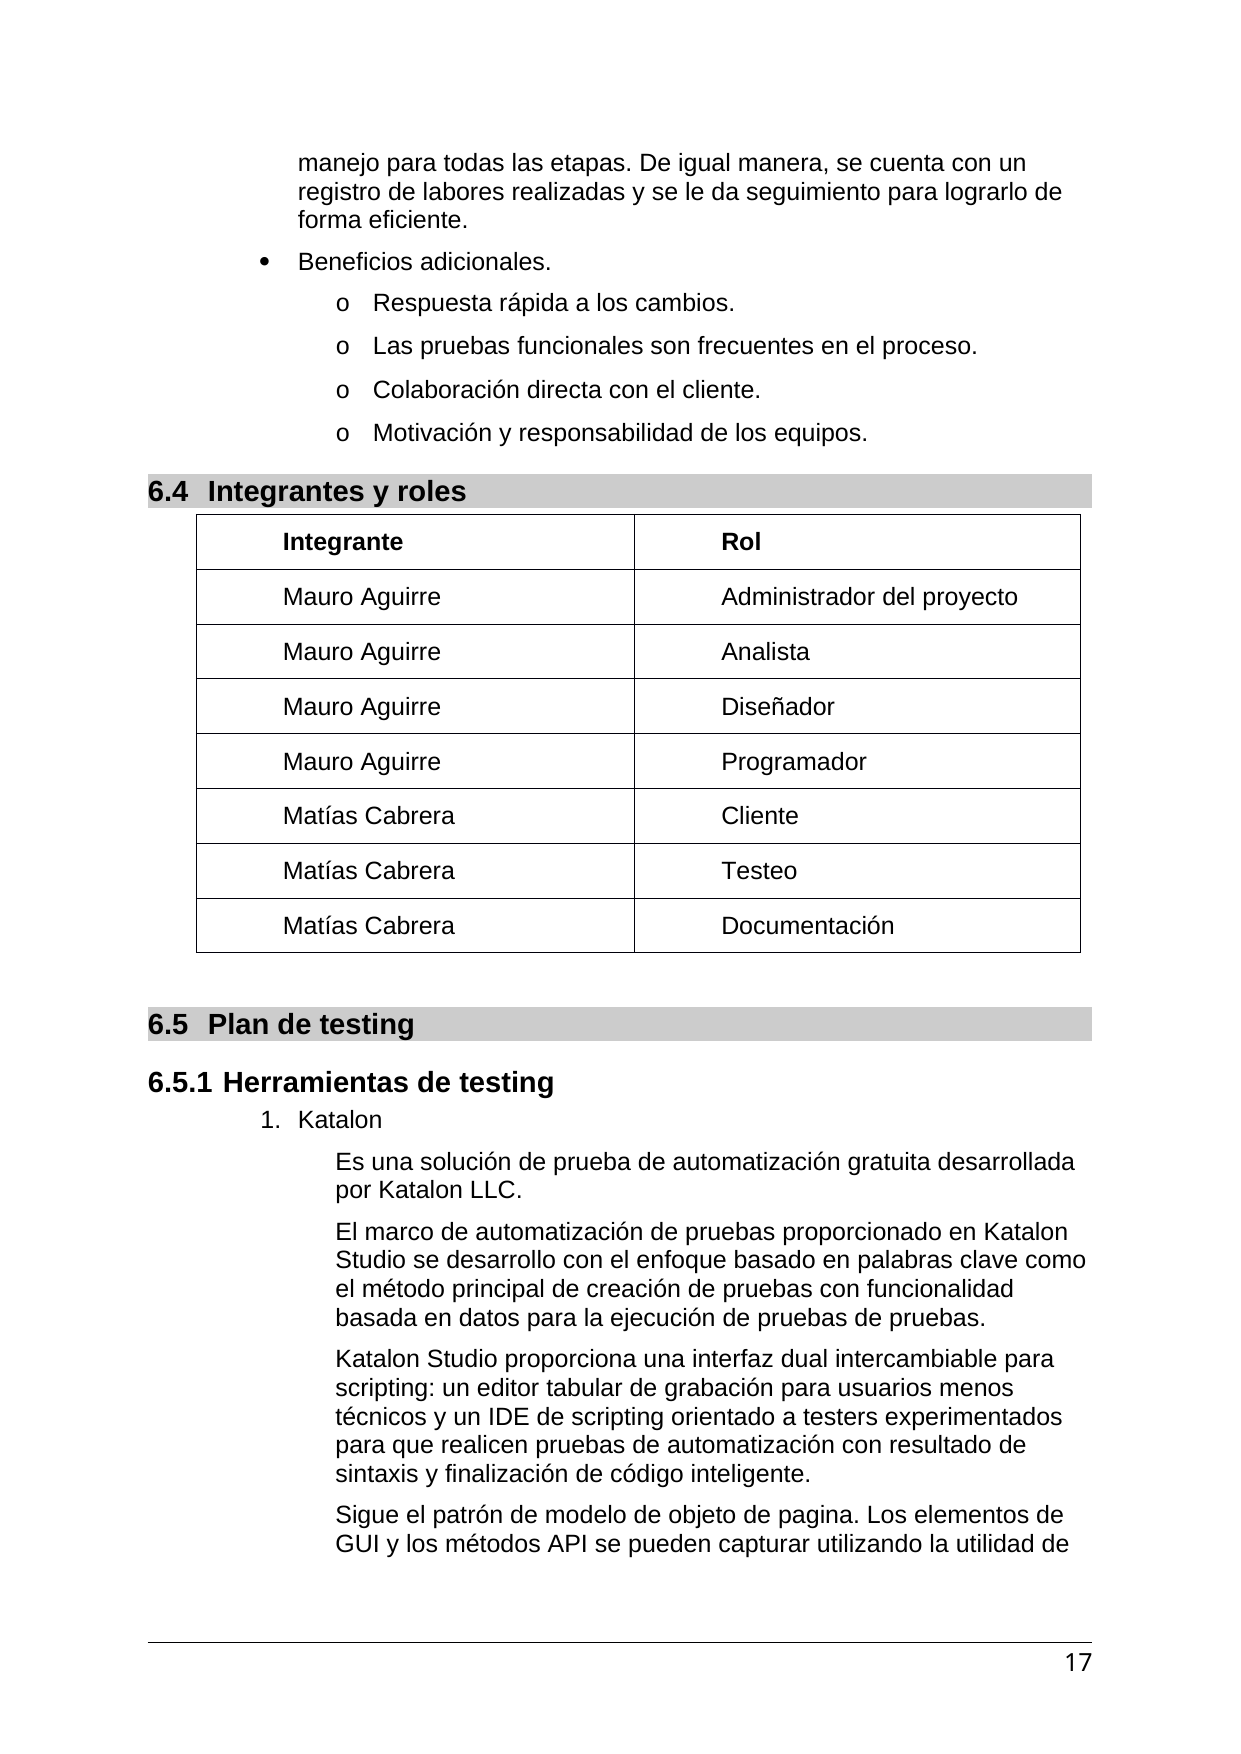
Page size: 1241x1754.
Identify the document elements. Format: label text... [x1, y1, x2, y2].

table_cell Documentación [635, 899, 1080, 952]
list Beneficios adicionales. [260, 246, 1092, 275]
table_header Rol [635, 515, 1080, 569]
table_cell Mauro Aguirre [197, 570, 634, 623]
table_cell Mauro Aguirre [197, 625, 634, 678]
list Katalon [260, 1105, 1092, 1134]
subtitle Integrantes y roles [148, 474, 1092, 508]
list El marco de automatización de pruebas proporcionado en Katalon Studio se desarrollo con el enfoque basado en palabras clave como el método principal de creación de pruebas con funcionalidad basada en datos para la ejecución de pruebas de pruebas. [298, 1217, 1092, 1332]
list Colaboración directa con el cliente. [335, 375, 1092, 406]
subtitle Herramientas de testing [148, 1066, 1092, 1099]
table_header Integrante [197, 515, 634, 569]
list manejo para todas las etapas. De igual manera, se cuenta con un registro de labores realizadas y se le da seguimiento para lograrlo de forma eficiente. [298, 148, 1092, 234]
table_cell Matías Cabrera [197, 789, 634, 843]
list Sigue el patrón de modelo de objeto de pagina. Los elementos de GUI y los métodos API se pueden capturar utilizando la utilidad de [298, 1500, 1092, 1558]
table_cell Diseñador [635, 679, 1080, 733]
list Katalon Studio proporciona una interfaz dual intercambiable para scripting: un editor tabular de grabación para usuarios menos técnicos y un IDE de scripting orientado a testers experimentados para que realicen pruebas de automatización con resultado de sintaxis y finalización de código inteligente. [298, 1344, 1092, 1488]
list Es una solución de prueba de automatización gratuita desarrollada por Katalon LLC. [298, 1147, 1092, 1204]
table_cell Programador [635, 734, 1080, 788]
list Motivación y responsabilidad de los equipos. [335, 418, 1092, 449]
list Las pruebas funcionales son frecuentes en el proceso. [335, 331, 1092, 362]
table_cell Testeo [635, 844, 1080, 897]
table_cell Matías Cabrera [197, 899, 634, 952]
table_cell Cliente [635, 789, 1080, 843]
table_cell Mauro Aguirre [197, 734, 634, 788]
table_cell Mauro Aguirre [197, 679, 634, 733]
list Respuesta rápida a los cambios. [335, 288, 1092, 319]
table_cell Matías Cabrera [197, 844, 634, 897]
table_cell Administrador del proyecto [635, 570, 1080, 623]
table_cell Analista [635, 625, 1080, 678]
subtitle Plan de testing [148, 1007, 1092, 1041]
